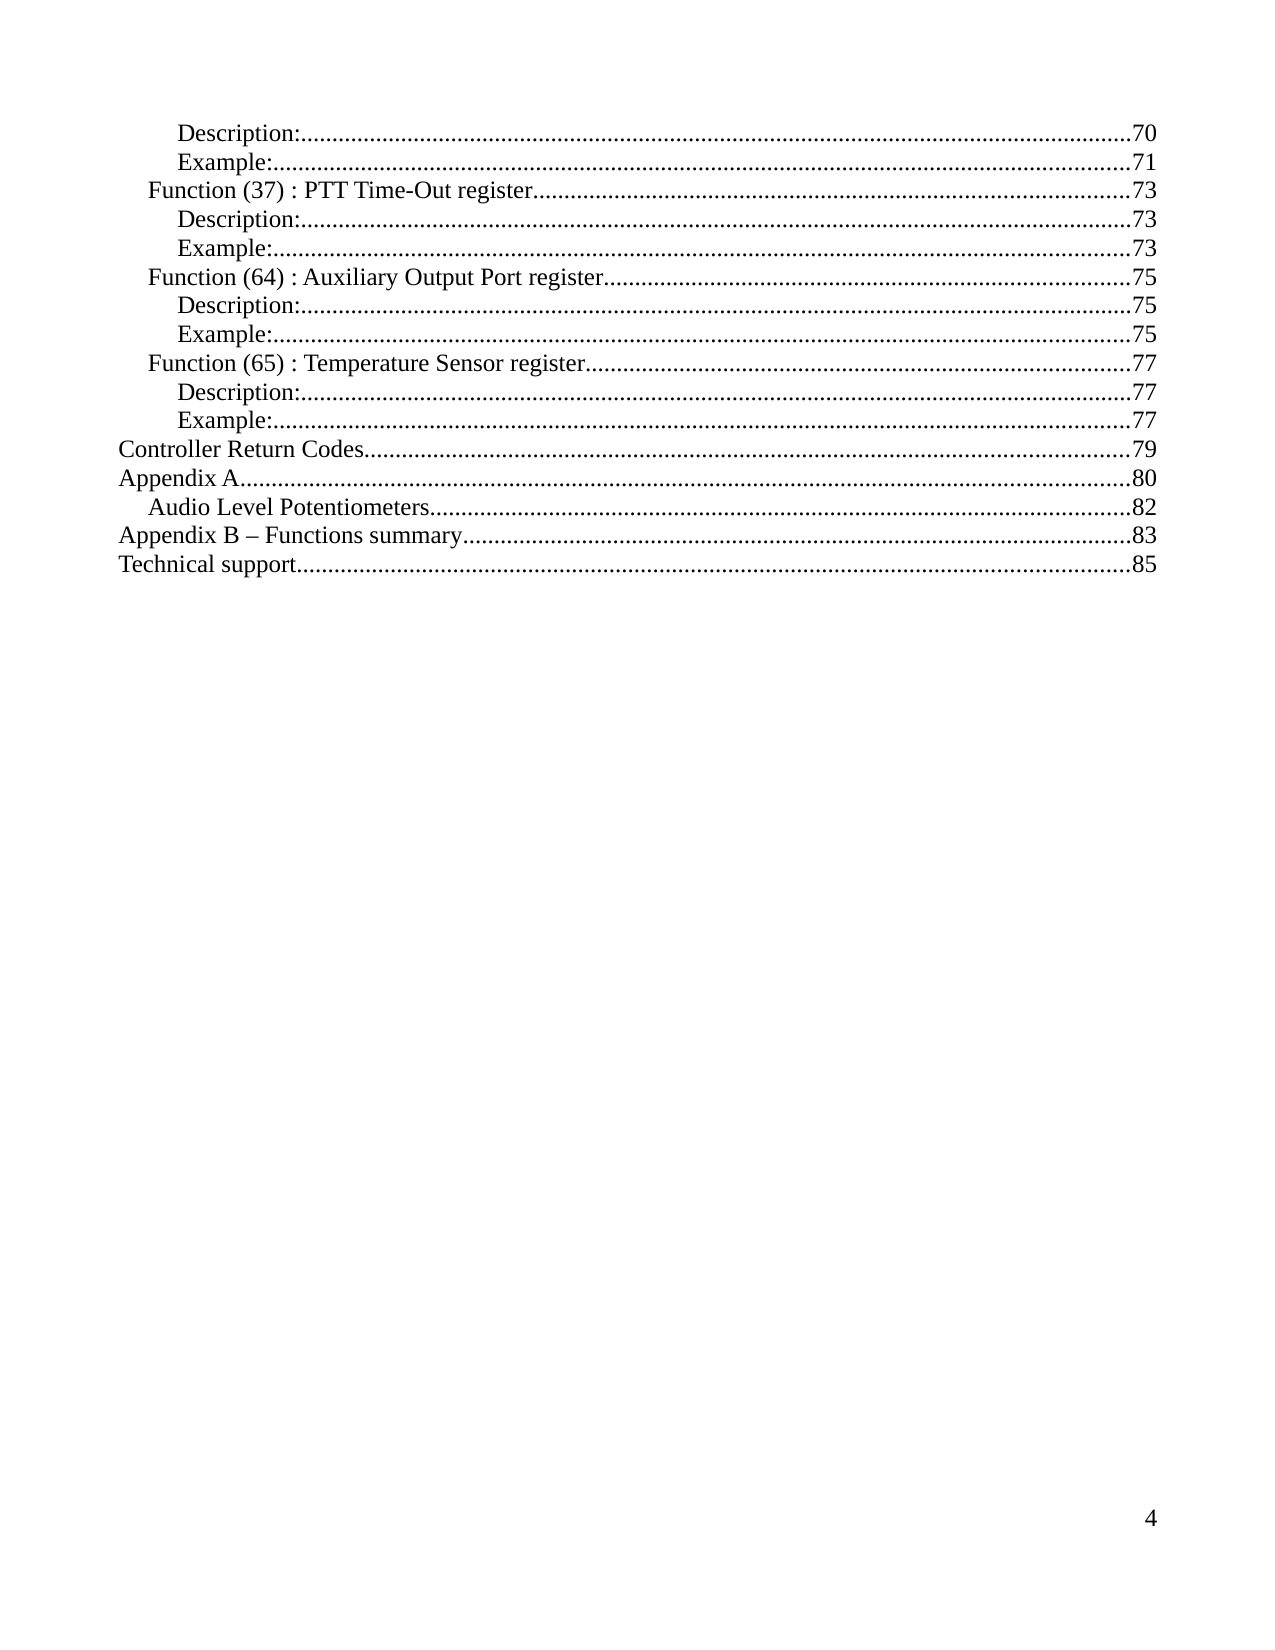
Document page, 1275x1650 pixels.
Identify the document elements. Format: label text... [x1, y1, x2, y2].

text Appendix B – Functions summary 83 [118, 521, 1157, 549]
text Audio Level Potentiometers 82 [148, 492, 1157, 521]
text Description: 73 [177, 204, 1157, 233]
text Function (64) : Auxiliary Output Port register 75 [148, 262, 1157, 291]
text Example: 71 [177, 147, 1157, 176]
text Description: 70 [177, 118, 1157, 147]
text Example: 77 [177, 406, 1157, 434]
text Appendix A 80 [118, 463, 1157, 492]
text Controller Return Codes 79 [118, 434, 1157, 463]
text Function (65) : Temperature Sensor register 77 [148, 348, 1157, 377]
text Function (37) : PTT Time-Out register 73 [148, 176, 1157, 204]
text Description: 75 [177, 291, 1157, 319]
text Description: 77 [177, 377, 1157, 406]
text Technical support 85 [118, 549, 1157, 578]
text Example: 73 [177, 233, 1157, 262]
text Example: 75 [177, 319, 1157, 348]
